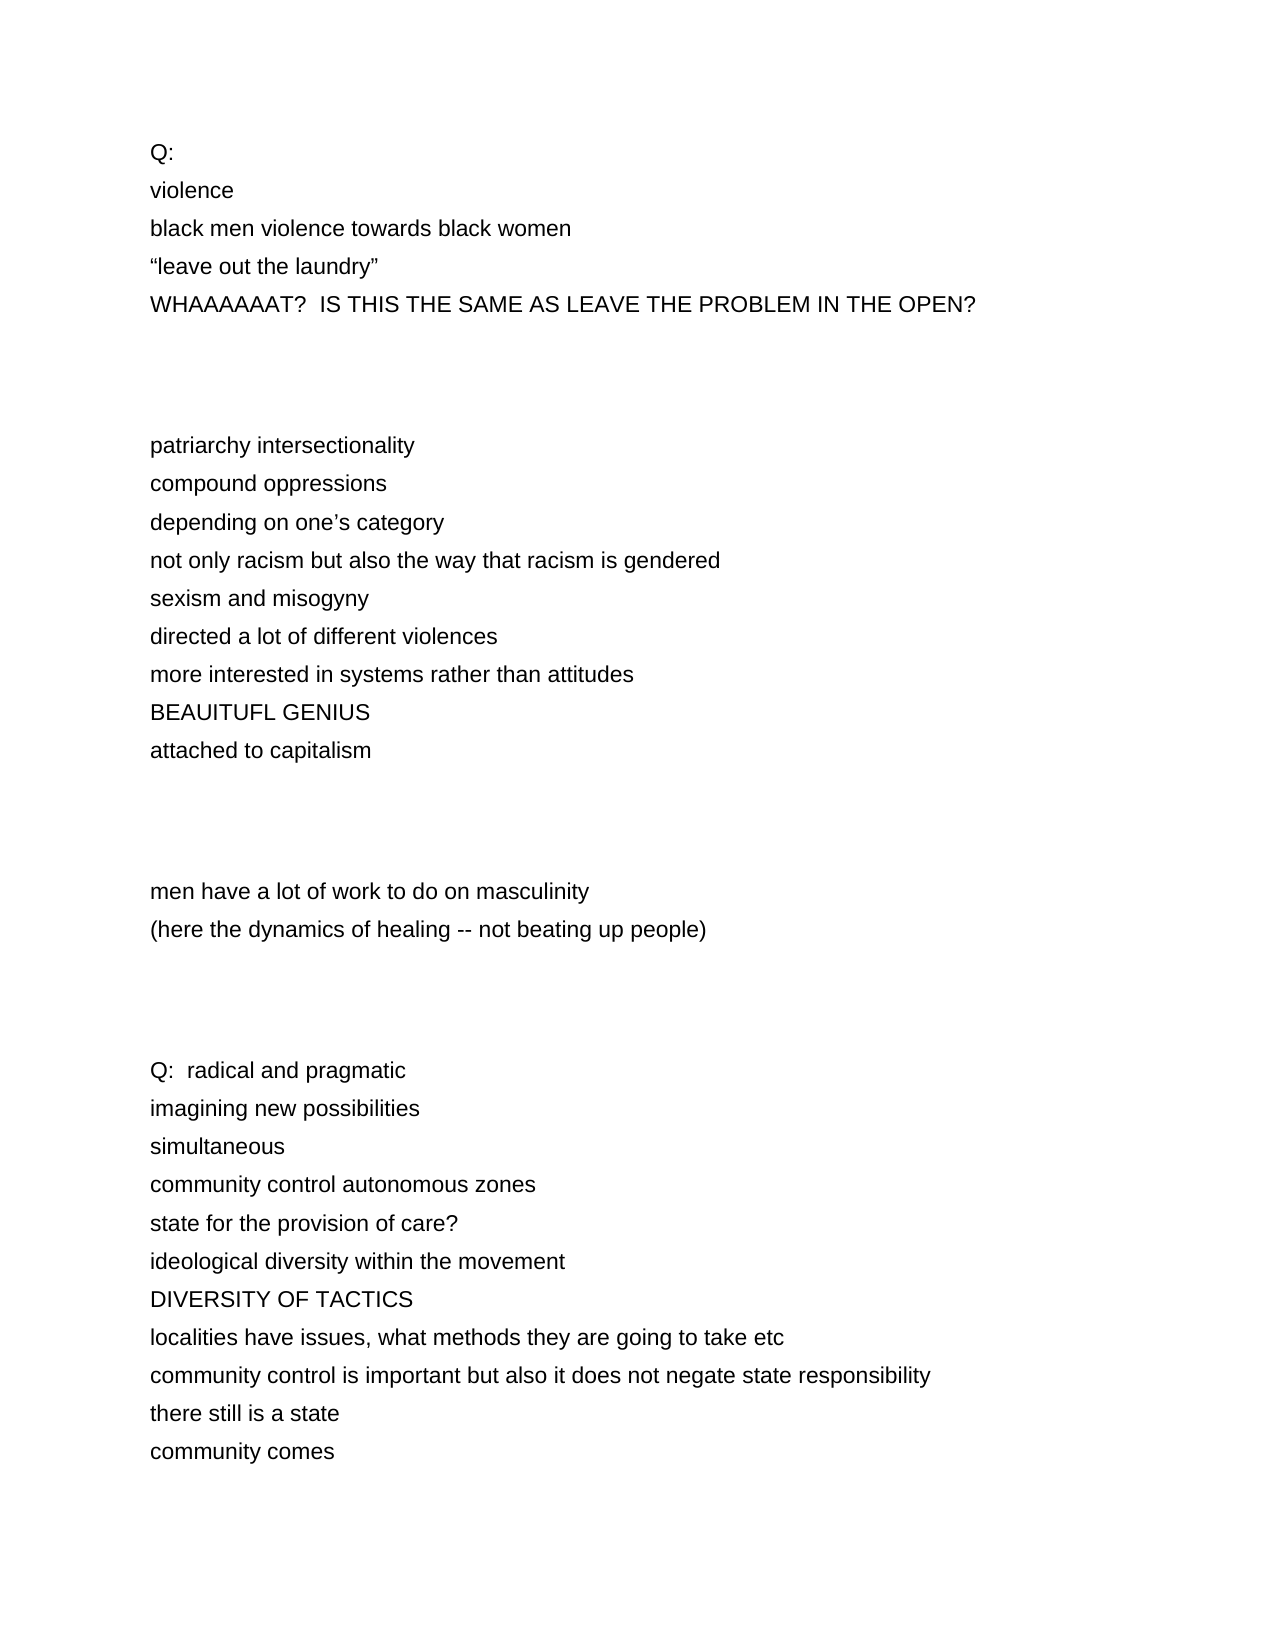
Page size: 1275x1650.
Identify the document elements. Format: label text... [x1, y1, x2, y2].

text Q: radical and pragmatic [161, 1068, 307, 1081]
text (here the dynamics of healing -- not beating up people) [153, 927, 266, 940]
text ideological diversity within the movement [222, 1259, 342, 1272]
text state for the provision of care? [150, 1221, 279, 1234]
text community comes [150, 1449, 254, 1462]
text black men violence towards black women [150, 226, 1125, 239]
text community comes [255, 1449, 1125, 1462]
text “leave out the laundry” [365, 264, 1125, 277]
text patriarchy intersectionality [245, 443, 408, 456]
text DIVERSITY OF TACTICS [150, 1297, 1125, 1310]
text ideological diversity within the movement [150, 1259, 220, 1272]
text state for the provision of care? [281, 1221, 1125, 1234]
text (here the dynamics of healing -- not beating up people) [703, 927, 1125, 940]
text (here the dynamics of healing -- not beating up people) [267, 927, 447, 940]
text Q: [150, 150, 159, 163]
text compound oppressions [150, 481, 195, 494]
text imagining new possibilities [246, 1106, 304, 1119]
text not only racism but also the way that racism is gendered [634, 558, 1125, 571]
text community control is important but also it does not negate state responsibility [393, 1373, 700, 1386]
text simultaneous [150, 1144, 1125, 1157]
text community control autonomous zones [254, 1182, 1125, 1196]
text imagining new possibilities [198, 1106, 244, 1119]
text (here the dynamics of healing -- not beating up people) [449, 927, 588, 940]
text attached to capitalism [150, 748, 296, 761]
text sexism and misogyny [150, 596, 329, 609]
text violence [150, 188, 1125, 201]
text there still is a state [150, 1411, 1125, 1424]
text localities have issues, what methods they are going to take etc [150, 1335, 563, 1348]
text imagining new possibilities [150, 1106, 196, 1119]
text more interested in systems rather than attitudes [357, 672, 1125, 685]
text directed a lot of different violences [150, 634, 1125, 647]
text Q: [153, 150, 165, 158]
text community control is important but also it does not negate state responsibility [702, 1373, 832, 1386]
text not only racism but also the way that racism is gendered [470, 558, 632, 571]
text community control is important but also it does not negate state responsibility [255, 1373, 391, 1386]
text compound oppressions [197, 481, 278, 494]
text patriarchy intersectionality [154, 443, 244, 456]
text BEAUITUFL GENIUS [150, 710, 1125, 723]
text men have a lot of work to do on masculinity [150, 889, 582, 902]
text Q: radical and pragmatic [349, 1068, 1125, 1081]
text compound oppressions [292, 481, 1125, 494]
text “leave out the laundry” [150, 264, 364, 277]
text men have a lot of work to do on masculinity [583, 889, 1125, 902]
text localities have issues, what methods they are going to take etc [670, 1335, 1125, 1348]
text not only racism but also the way that racism is gendered [224, 558, 469, 571]
text more interested in systems rather than attitudes [150, 672, 356, 685]
text sexism and misogyny [363, 596, 1125, 609]
text depending on one’s category [179, 519, 253, 533]
text depending on one’s category [255, 519, 408, 533]
text attached to capitalism [298, 748, 1125, 761]
text depending on one’s category [438, 519, 1125, 533]
text community control is important but also it does not negate state responsibility [925, 1373, 1125, 1386]
text community control autonomous zones [150, 1182, 254, 1196]
text Q: radical and pragmatic [309, 1068, 347, 1081]
text imagining new possibilities [306, 1106, 1125, 1119]
text WHAAAAAAT? IS THIS THE SAME AS LEAVE THE PROBLEM IN THE OPEN? [150, 302, 1125, 316]
text ideological diversity within the movement [343, 1259, 1125, 1272]
text patriarchy intersectionality [409, 443, 1125, 456]
text Q: [161, 150, 1125, 163]
